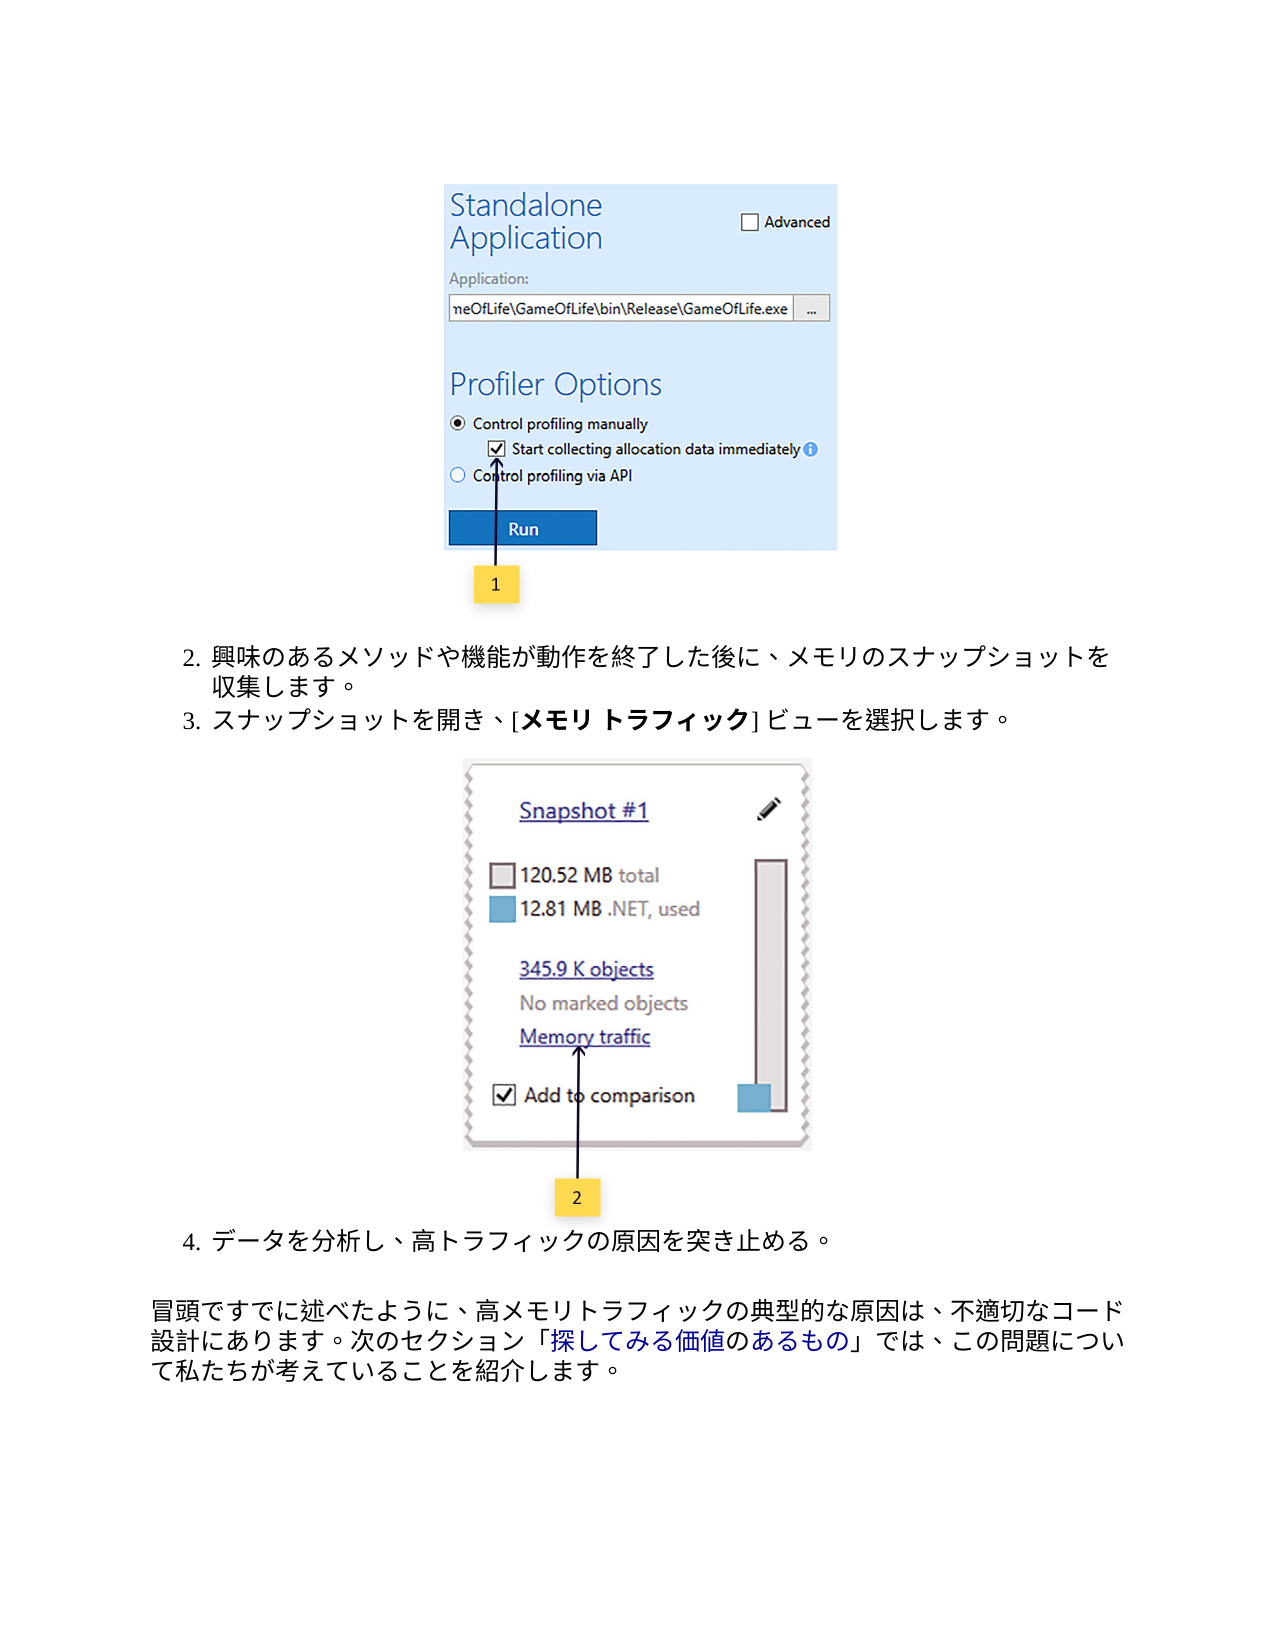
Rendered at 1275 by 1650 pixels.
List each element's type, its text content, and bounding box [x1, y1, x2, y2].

picture [462, 758, 813, 1228]
list 興味のあるメソッドや機能が動作を終了した後に、メモリのスナップショットを収集します。 [182, 643, 1126, 702]
text 冒頭ですでに述べたように、高メモリトラフィックの典型的な原因は、不適切なコード設計にあります。次のセクション「探してみる価値のあるもの」では、この問題について私たちが考えていることを紹介します。 [150, 1297, 1126, 1386]
picture [443, 184, 838, 620]
list データを分析し、高トラフィックの原因を突き止める。 [182, 767, 1158, 1256]
list スナップショットを開き、[メモリ トラフィック] ビューを選択します。 [182, 706, 1158, 735]
